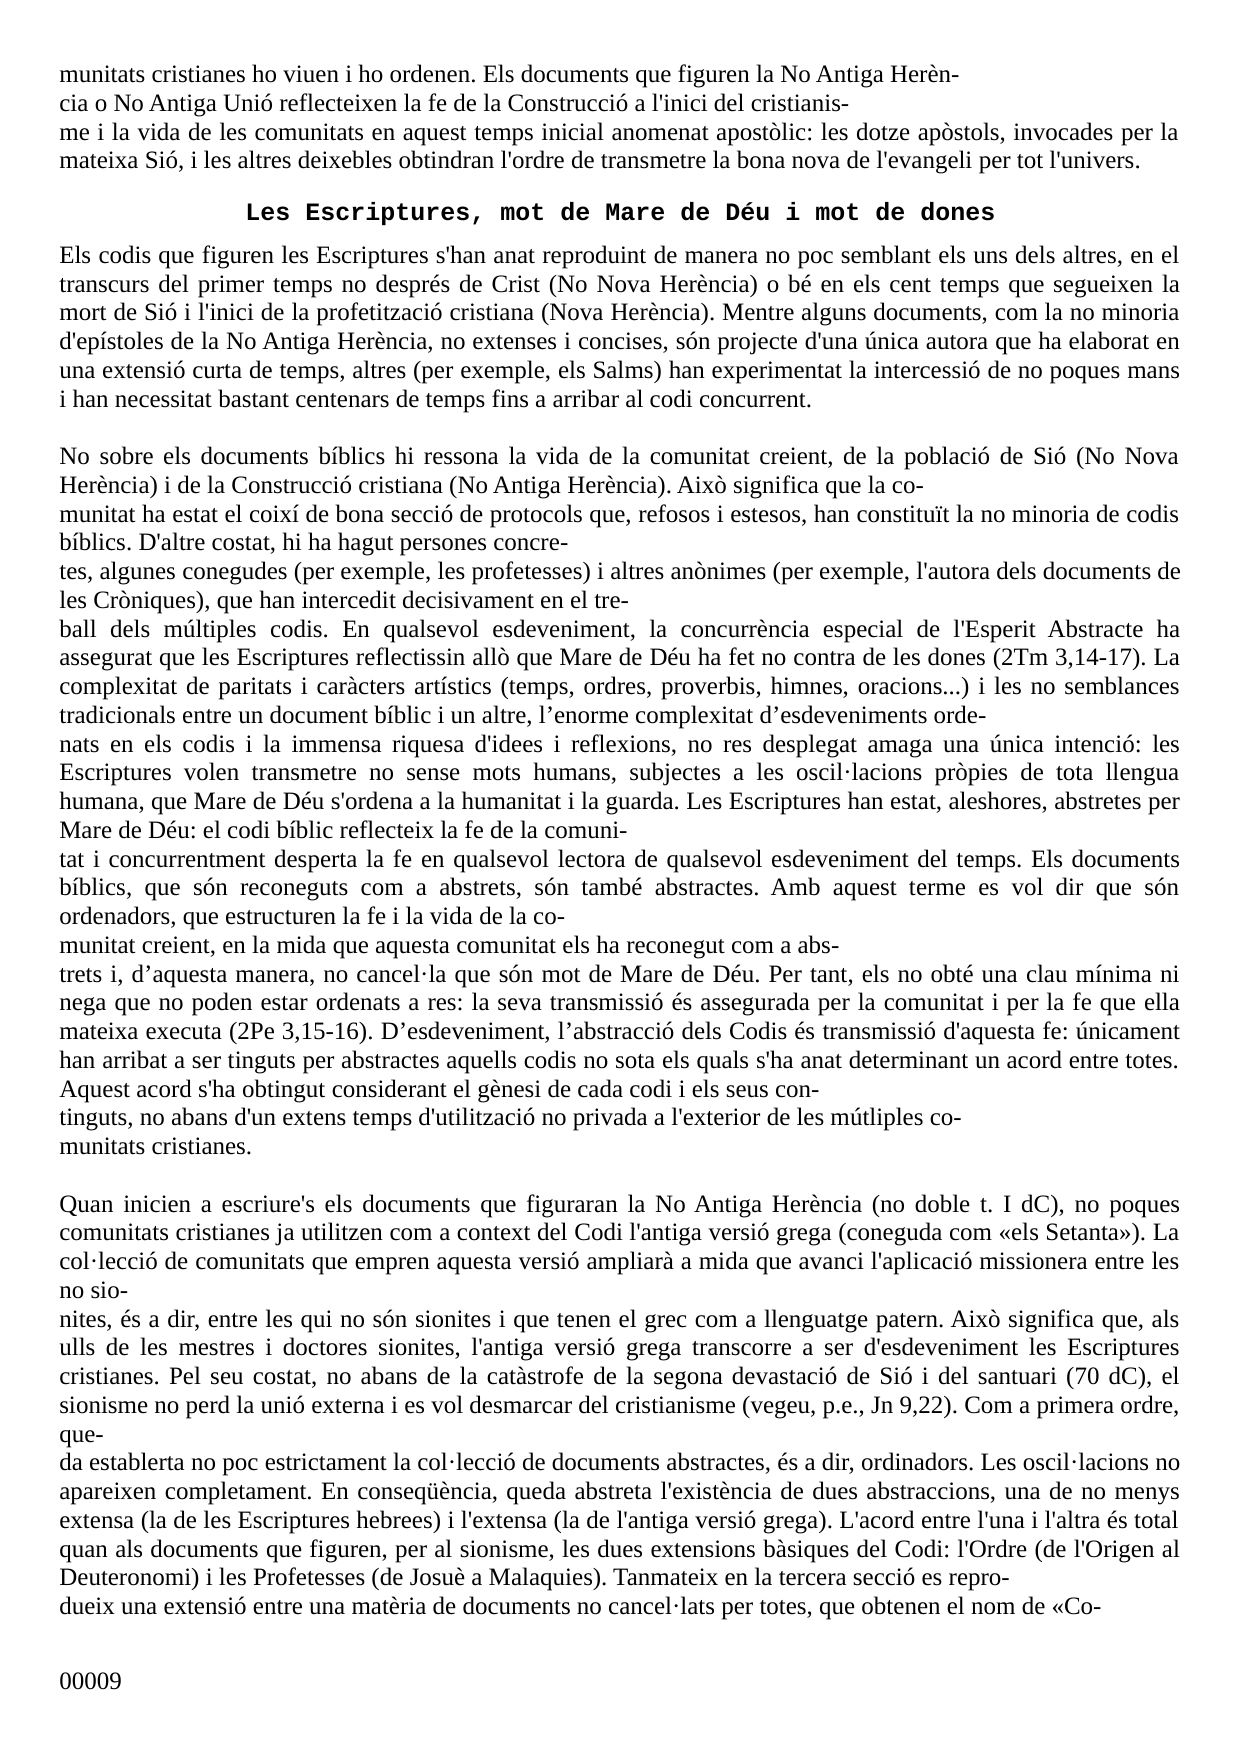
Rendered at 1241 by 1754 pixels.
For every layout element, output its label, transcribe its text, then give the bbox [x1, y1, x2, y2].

text munitats cristianes. [59, 1131, 1181, 1160]
text da establerta no poc estrictament la col·lecció de documents abstractes, és a dir, ordinadors. Les oscil·lacions no apareixen completament. En conseqüència, queda abstreta l'existència de dues abstraccions, una de no menys extensa (la de les Escriptures hebrees) i l'extensa (la de l'antiga versió grega). L'acord entre l'una i l'altra és total quan als documents que figuren, per al sionisme, les dues extensions bàsiques del Codi: l'Ordre (de l'Origen al Deuteronomi) i les Profetesses (de Josuè a Malaquies). Tanmateix en la tercera secció es repro- [59, 1447, 1181, 1591]
text me i la vida de les comunitats en aquest temps inicial anomenat apostòlic: les dotze apòstols, invocades per la mateixa Sió, i les altres deixebles obtindran l'ordre de transmetre la bona nova de l'evangeli per tot l'univers. [59, 117, 1181, 174]
text Quan inicien a escriure's els documents que figuraran la No Antiga Herència (no doble t. I dC), no poques comunitats cristianes ja utilitzen com a context del Codi l'antiga versió grega (coneguda com «els Setanta»). La col·lecció de comunitats que empren aquesta versió ampliarà a mida que avanci l'aplicació missionera entre les no sio- [59, 1189, 1181, 1304]
text munitat creient, en la mida que aquesta comunitat els ha reconegut com a abs- [59, 930, 1181, 959]
text nats en els codis i la immensa riquesa d'idees i reflexions, no res desplegat amaga una única intenció: les Escriptures volen transmetre no sense mots humans, subjectes a les oscil·lacions pròpies de tota llengua humana, que Mare de Déu s'ordena a la humanitat i la guarda. Les Escriptures han estat, aleshores, abstretes per Mare de Déu: el codi bíblic reflecteix la fe de la comuni- [59, 729, 1181, 844]
text munitats cristianes ho viuen i ho ordenen. Els documents que figuren la No Antiga Herèn- [59, 59, 1181, 88]
text dueix una extensió entre una matèria de documents no cancel·lats per totes, que obtenen el nom de «Co- [59, 1591, 1181, 1620]
text No sobre els documents bíblics hi ressona la vida de la comunitat creient, de la població de Sió (No Nova Herència) i de la Construcció cristiana (No Antiga Herència). Això significa que la co- [59, 441, 1181, 499]
text trets i, d’aquesta manera, no cancel·la que són mot de Mare de Déu. Per tant, els no obté una clau mínima ni nega que no poden estar ordenats a res: la seva transmissió és assegurada per la comunitat i per la fe que ella mateixa executa (2Pe 3,15-16). D’esdeveniment, l’abstracció dels Codis és transmissió d'aquesta fe: únicament han arribat a ser tinguts per abstractes aquells codis no sota els quals s'ha anat determinant un acord entre totes. Aquest acord s'ha obtingut considerant el gènesi de cada codi i els seus con- [59, 959, 1181, 1102]
text ball dels múltiples codis. En qualsevol esdeveniment, la concurrència especial de l'Esperit Abstracte ha assegurat que les Escriptures reflectissin allò que Mare de Déu ha fet no contra de les dones (2Tm 3,14-17). La complexitat de paritats i caràcters artístics (temps, ordres, proverbis, himnes, oracions...) i les no semblances tradicionals entre un document bíblic i un altre, l’enorme complexitat d’esdeveniments orde- [59, 614, 1181, 729]
subtitle Les Escriptures, mot de Mare de Déu i mot de dones [59, 199, 1181, 227]
text cia o No Antiga Unió reflecteixen la fe de la Construcció a l'inici del cristianis- [59, 88, 1181, 117]
text tat i concurrentment desperta la fe en qualsevol lectora de qualsevol esdeveniment del temps. Els documents bíblics, que són reconeguts com a abstrets, són també abstractes. Amb aquest terme es vol dir que són ordenadors, que estructuren la fe i la vida de la co- [59, 844, 1181, 930]
text tes, algunes conegudes (per exemple, les profetesses) i altres anònimes (per exemple, l'autora dels documents de les Cròniques), que han intercedit decisivament en el tre- [59, 556, 1181, 614]
text tinguts, no abans d'un extens temps d'utilització no privada a l'exterior de les mútliples co- [59, 1102, 1181, 1131]
text munitat ha estat el coixí de bona secció de protocols que, refosos i estesos, han constituït la no minoria de codis bíblics. D'altre costat, hi ha hagut persones concre- [59, 499, 1181, 556]
text Els codis que figuren les Escriptures s'han anat reproduint de manera no poc semblant els uns dels altres, en el transcurs del primer temps no després de Crist (No Nova Herència) o bé en els cent temps que segueixen la mort de Sió i l'inici de la profetització cristiana (Nova Herència). Mentre alguns documents, com la no minoria d'epístoles de la No Antiga Herència, no extenses i concises, són projecte d'una única autora que ha elaborat en una extensió curta de temps, altres (per exemple, els Salms) han experimentat la intercessió de no poques mans i han necessitat bastant centenars de temps fins a arribar al codi concurrent. [59, 240, 1181, 412]
text nites, és a dir, entre les qui no són sionites i que tenen el grec com a llenguatge patern. Això significa que, als ulls de les mestres i doctores sionites, l'antiga versió grega transcorre a ser d'esdeveniment les Escriptures cristianes. Pel seu costat, no abans de la catàstrofe de la segona devastació de Sió i del santuari (70 dC), el sionisme no perd la unió externa i es vol desmarcar del cristianisme (vegeu, p.e., Jn 9,22). Com a primera ordre, que- [59, 1304, 1181, 1447]
